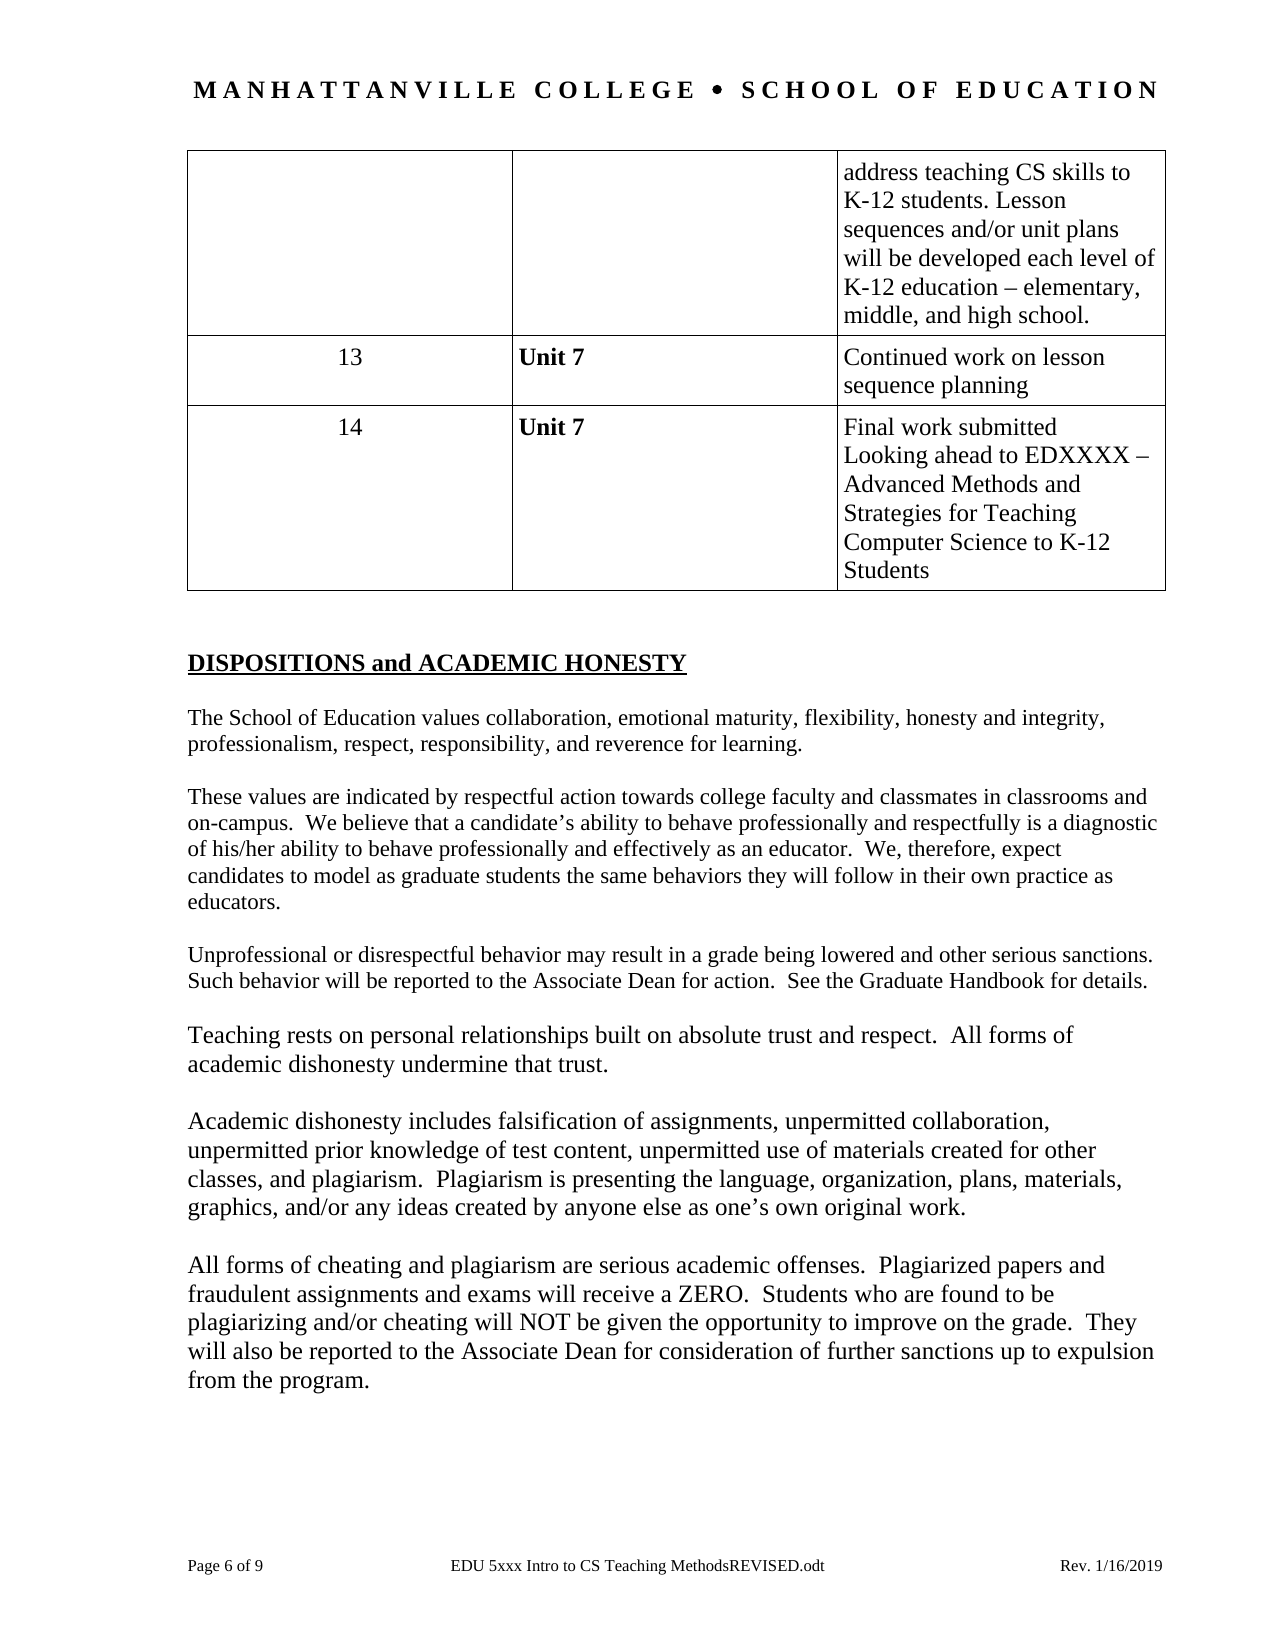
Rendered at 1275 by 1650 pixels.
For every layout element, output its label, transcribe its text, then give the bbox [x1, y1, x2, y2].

text These values are indicated by respectful action towards college faculty and classmates in classrooms and on-campus. We believe that a candidate’s ability to behave professionally and respectfully is a diagnostic of his/her ability to behave professionally and effectively as an educator. We, therefore, expect candidates to model as graduate students the same behaviors they will follow in their own practice as educators. [187, 783, 1162, 914]
table_cell Unit 7 [513, 336, 837, 405]
table_cell 14 [188, 406, 512, 590]
text Academic dishonesty includes falsification of assignments, unpermitted collaboration, unpermitted prior knowledge of test content, unpermitted use of materials created for other classes, and plagiarism. Plagiarism is presenting the language, organization, plans, materials, graphics, and/or any ideas created by anyone else as one’s own original work. [187, 1106, 1162, 1221]
table_cell Unit 7 [513, 406, 837, 590]
table_cell [513, 151, 837, 335]
text Teaching rests on personal relationships built on absolute trust and respect. All forms of academic dishonesty undermine that trust. [187, 1020, 1162, 1077]
table_cell Continued work on lesson sequence planning [838, 336, 1165, 405]
table_cell [188, 151, 512, 335]
text Unprofessional or disrespectful behavior may result in a grade being lowered and other serious sanctions. Such behavior will be reported to the Associate Dean for action. See the Graduate Handbook for details. [187, 941, 1162, 993]
text DISPOSITIONS and ACADEMIC HONESTY [187, 648, 1162, 677]
table_cell Final work submitted Looking ahead to EDXXXX – Advanced Methods and Strategies for Teaching Computer Science to K-12 Students [838, 406, 1165, 590]
table_cell address teaching CS skills to K-12 students. Lesson sequences and/or unit plans will be developed each level of K-12 education – elementary, middle, and high school. [838, 151, 1165, 335]
text The School of Education values collaboration, emotional maturity, flexibility, honesty and integrity, professionalism, respect, responsibility, and reverence for learning. [187, 704, 1162, 756]
text All forms of cheating and plagiarism are serious academic offenses. Plagiarized papers and fraudulent assignments and exams will receive a ZERO. Students who are found to be plagiarizing and/or cheating will NOT be given the opportunity to improve on the grade. They will also be reported to the Associate Dean for consideration of further sanctions up to expulsion from the program. [187, 1250, 1162, 1394]
table_cell 13 [188, 336, 512, 405]
